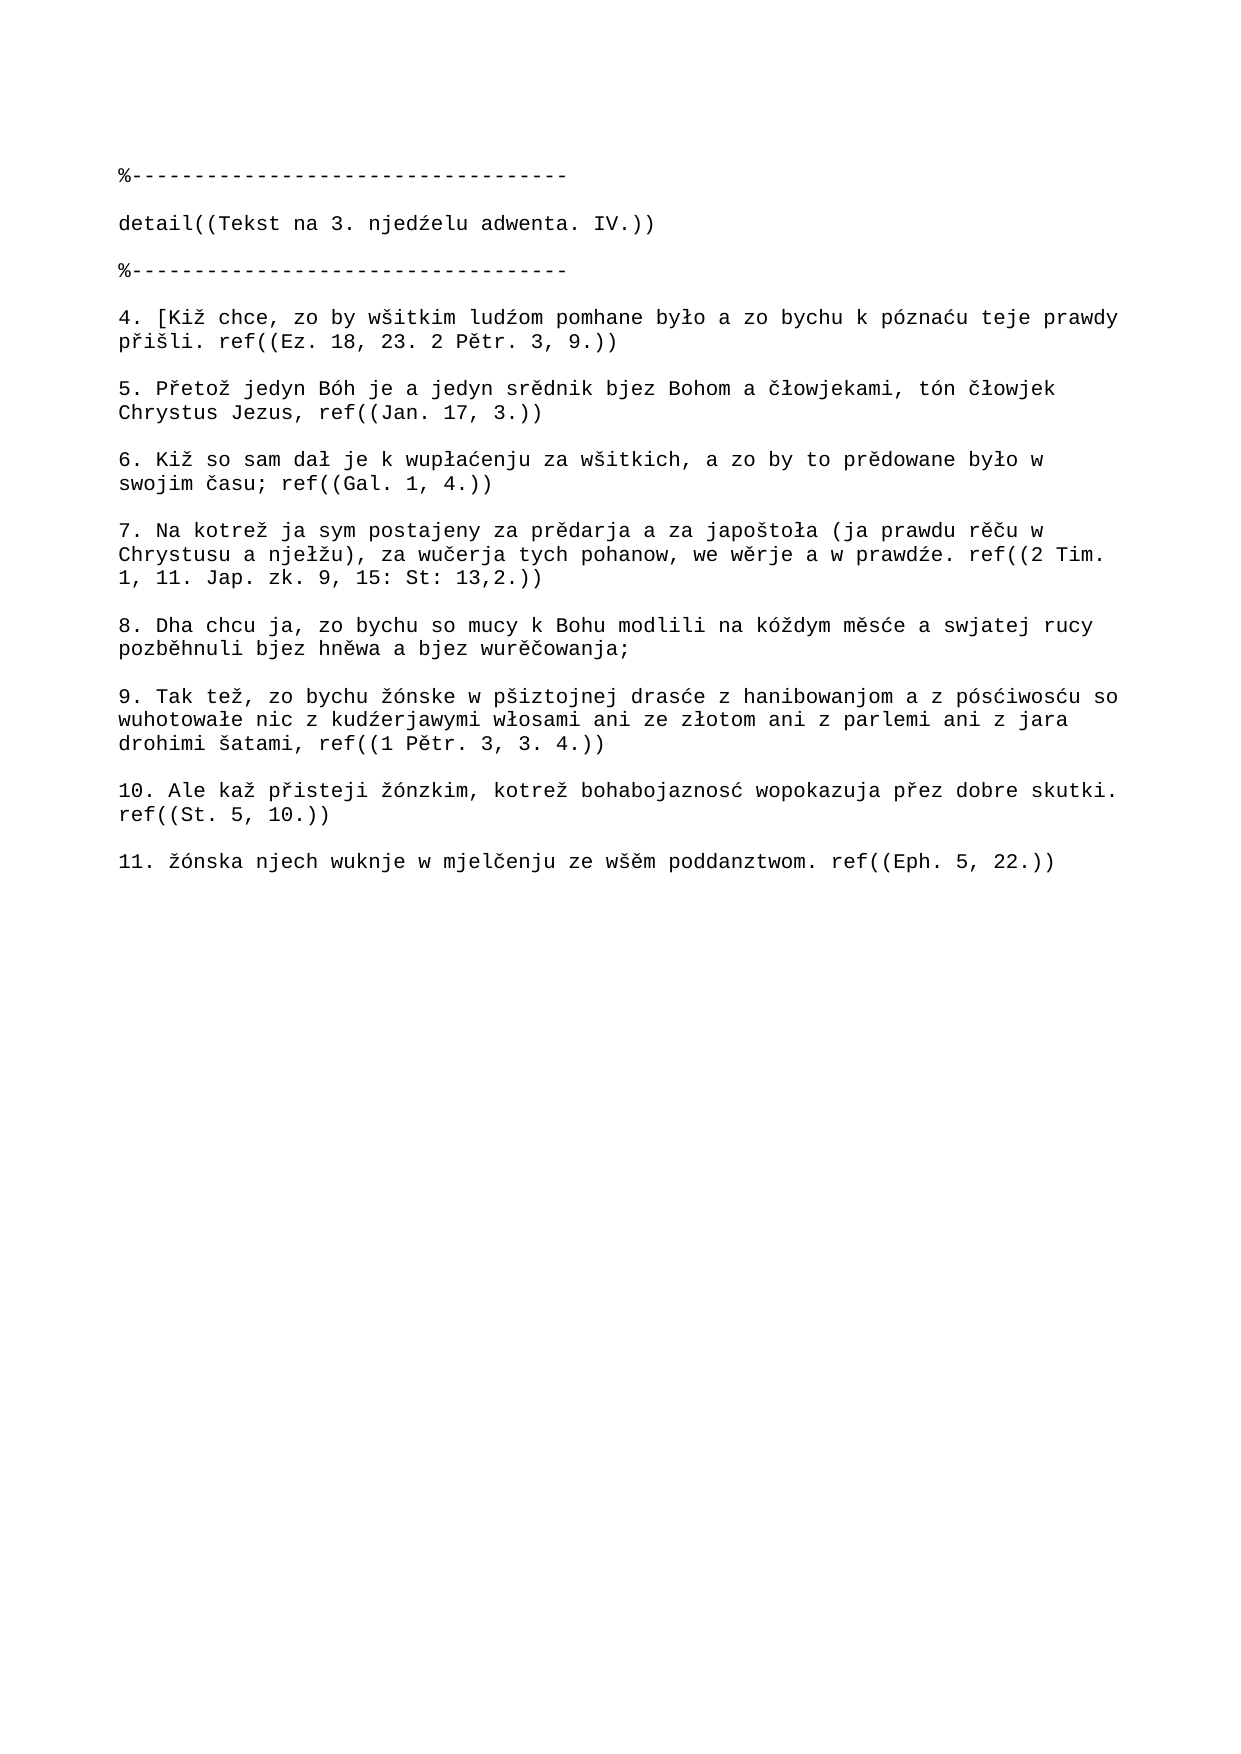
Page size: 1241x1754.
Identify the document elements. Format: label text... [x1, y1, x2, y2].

text 5. Přetož jedyn Bóh je a jedyn srědnik bjez Bohom a čłowjekami, tón čłowjek Chrystus Jezus, ref((Jan. 17, 3.)) [118, 378, 1122, 426]
text detail((Tekst na 3. njedźelu adwenta. IV.)) [118, 213, 1122, 236]
text 6. Kiž so sam dał je k wupłaćenju za wšitkich, a zo by to prědowane było w swojim času; ref((Gal. 1, 4.)) [118, 449, 1122, 496]
text 7. Na kotrež ja sym postajeny za prědarja a za japoštoła (ja prawdu rěču w Chrystusu a njełžu), za wučerja tych pohanow, we wěrje a w prawdźe. ref((2 Tim. 1, 11. Jap. zk. 9, 15: St: 13,2.)) [118, 520, 1122, 591]
text %----------------------------------- [118, 260, 1122, 284]
text 10. Ale kaž přisteji žónzkim, kotrež bohabojaznosć wopokazuja přez dobre skutki. ref((St. 5, 10.)) [118, 780, 1122, 827]
text 4. [Kiž chce, zo by wšitkim ludźom pomhane było a zo bychu k póznaću teje prawdy přišli. ref((Ez. 18, 23. 2 Pětr. 3, 9.)) [118, 307, 1122, 354]
text 8. Dha chcu ja, zo bychu so mucy k Bohu modlili na kóždym měsće a swjatej rucy pozběhnuli bjez hněwa a bjez wurěčowanja; [118, 615, 1122, 662]
text 9. Tak tež, zo bychu žónske w pšiztojnej drasće z hanibowanjom a z pósćiwosću so wuhotowałe nic z kudźerjawymi włosami ani ze złotom ani z parlemi ani z jara drohimi šatami, ref((1 Pětr. 3, 3. 4.)) [118, 686, 1122, 757]
text 11. žónska njech wuknje w mjelčenju ze wšěm poddanztwom. ref((Eph. 5, 22.)) [118, 851, 1122, 875]
text %----------------------------------- [118, 165, 1122, 189]
